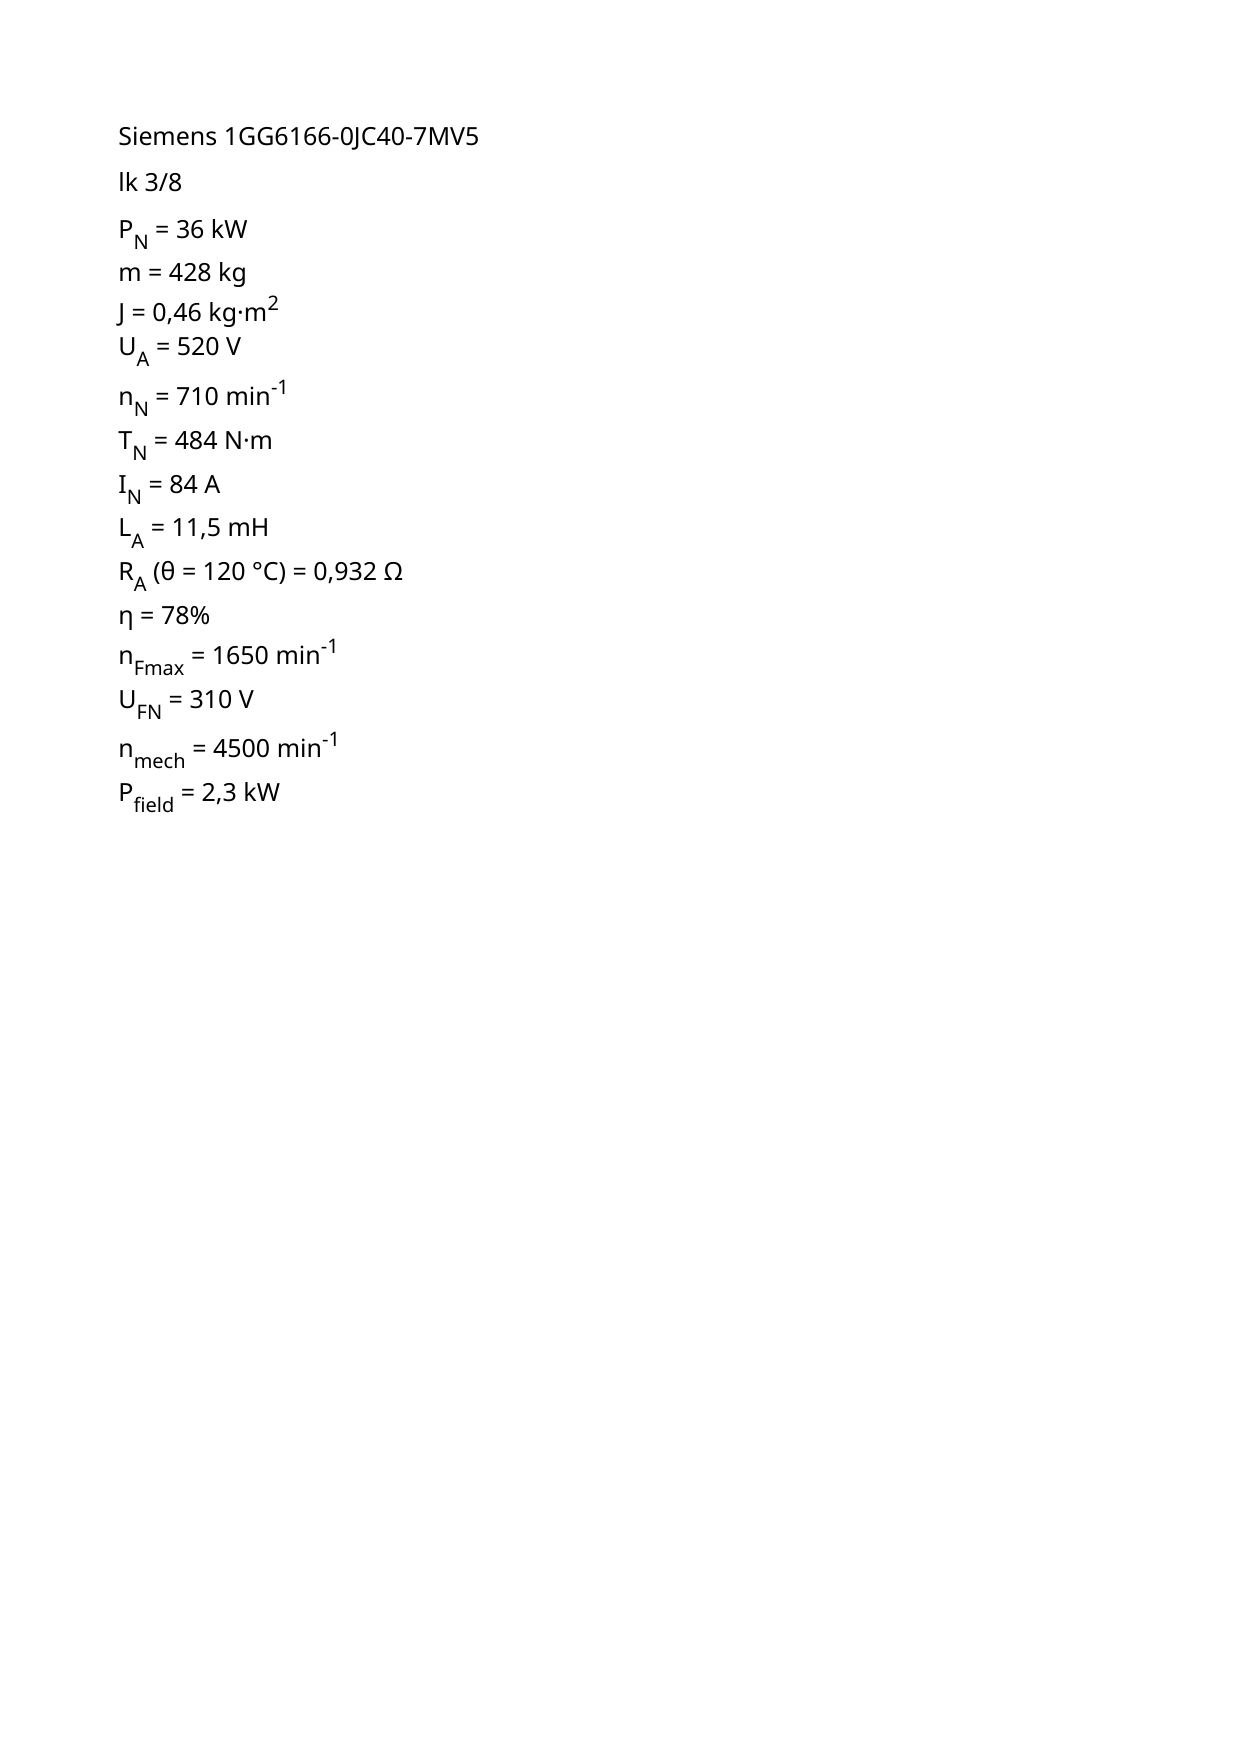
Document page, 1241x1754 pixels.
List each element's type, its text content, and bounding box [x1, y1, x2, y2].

text lk 3/8 [118, 165, 1122, 199]
text Siemens 1GG6166-0JC40-7MV5 [118, 118, 1122, 152]
text PN = 36 kW m = 428 kg J = 0,46 kg·m2 UA = 520 V nN = 710 min-1 TN = 484 N·m IN = 84 A LA = 11,5 mH RA (θ = 120 °C) = 0,932 Ω η = 78% nFmax = 1650 min-1 UFN = 310 V nmech = 4500 min-1 Pfield = 2,3 kW [118, 211, 1122, 819]
